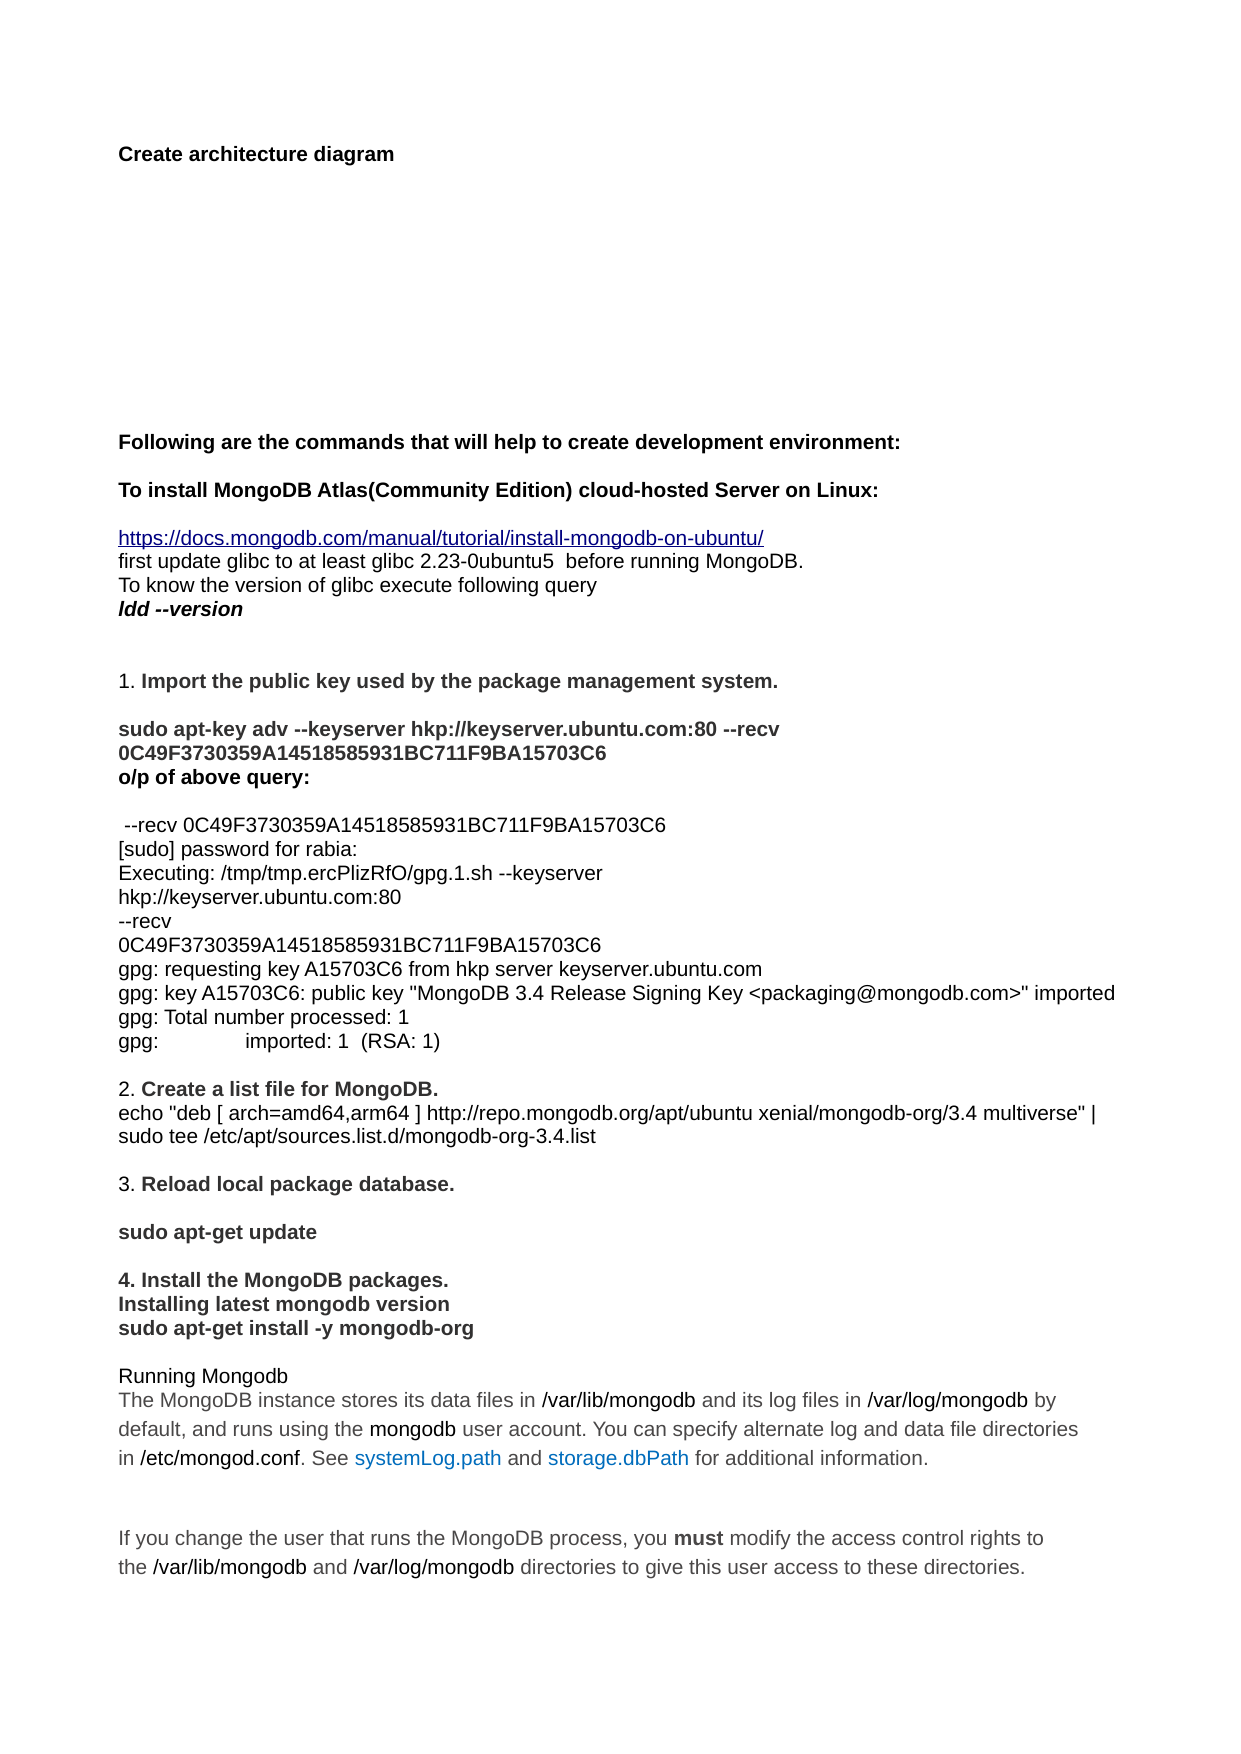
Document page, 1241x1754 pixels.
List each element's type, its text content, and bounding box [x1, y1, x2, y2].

text gpg: requesting key A15703C6 from hkp server keyserver.ubuntu.com [118, 957, 1122, 981]
text Following are the commands that will help to create development environment: [118, 429, 1122, 453]
text hkp://keyserver.ubuntu.com:80 [118, 885, 1122, 909]
text Running Mongodb [118, 1364, 1122, 1388]
text --recv [118, 909, 1122, 933]
text --recv 0C49F3730359A14518585931BC711F9BA15703C6 [118, 813, 1122, 837]
text echo "deb [ arch=amd64,arm64 ] http://repo.mongodb.org/apt/ubuntu xenial/mongodb-org/3.4 multiverse" | sudo tee /etc/apt/sources.list.d/mongodb-org-3.4.list [118, 1100, 1122, 1148]
text Executing: /tmp/tmp.ercPlizRfO/gpg.1.sh --keyserver [118, 861, 1122, 885]
text gpg: Total number processed: 1 [118, 1004, 1122, 1028]
text If you change the user that runs the MongoDB process, you must modify the access control rights to the /var/lib/mongodb and /var/log/mongodb directories to give this user access to these directories. [118, 1526, 1122, 1579]
text To install MongoDB Atlas(Community Edition) cloud-hosted Server on Linux: [118, 477, 1122, 501]
text gpg: key A15703C6: public key "MongoDB 3.4 Release Signing Key <packaging@mongodb.com>" imported [118, 981, 1122, 1004]
text The MongoDB instance stores its data files in /var/lib/mongodb and its log files in /var/log/mongodb by default, and runs using the mongodb user account. You can specify alternate log and data file directories in /etc/mongod.conf. See systemLog.path and storage.dbPath for additional information. [118, 1388, 1122, 1469]
text To know the version of glibc execute following query [118, 573, 1122, 597]
text Create architecture diagram [118, 142, 1122, 166]
text sudo apt-get install -y mongodb-org [118, 1316, 1122, 1340]
text 4. Install the MongoDB packages. [118, 1268, 1122, 1292]
text gpg: imported: 1 (RSA: 1) [118, 1028, 1122, 1052]
text 0C49F3730359A14518585931BC711F9BA15703C6 [118, 933, 1122, 957]
text ldd --version [118, 597, 1122, 621]
text o/p of above query: [118, 765, 1122, 789]
text 3. Reload local package database. [118, 1172, 1122, 1196]
text first update glibc to at least glibc 2.23-0ubuntu5 before running MongoDB. [118, 549, 1122, 573]
text https://docs.mongodb.com/manual/tutorial/install-mongodb-on-ubuntu/ [118, 525, 1122, 549]
text [sudo] password for rabia: [118, 837, 1122, 861]
text Installing latest mongodb version [118, 1292, 1122, 1316]
text sudo apt-get update [118, 1220, 1122, 1244]
text sudo apt-key adv --keyserver hkp://keyserver.ubuntu.com:80 --recv 0C49F3730359A14518585931BC711F9BA15703C6 [118, 717, 1122, 765]
text 1. Import the public key used by the package management system. [118, 645, 1122, 693]
text 2. Create a list file for MongoDB. [118, 1076, 1122, 1100]
